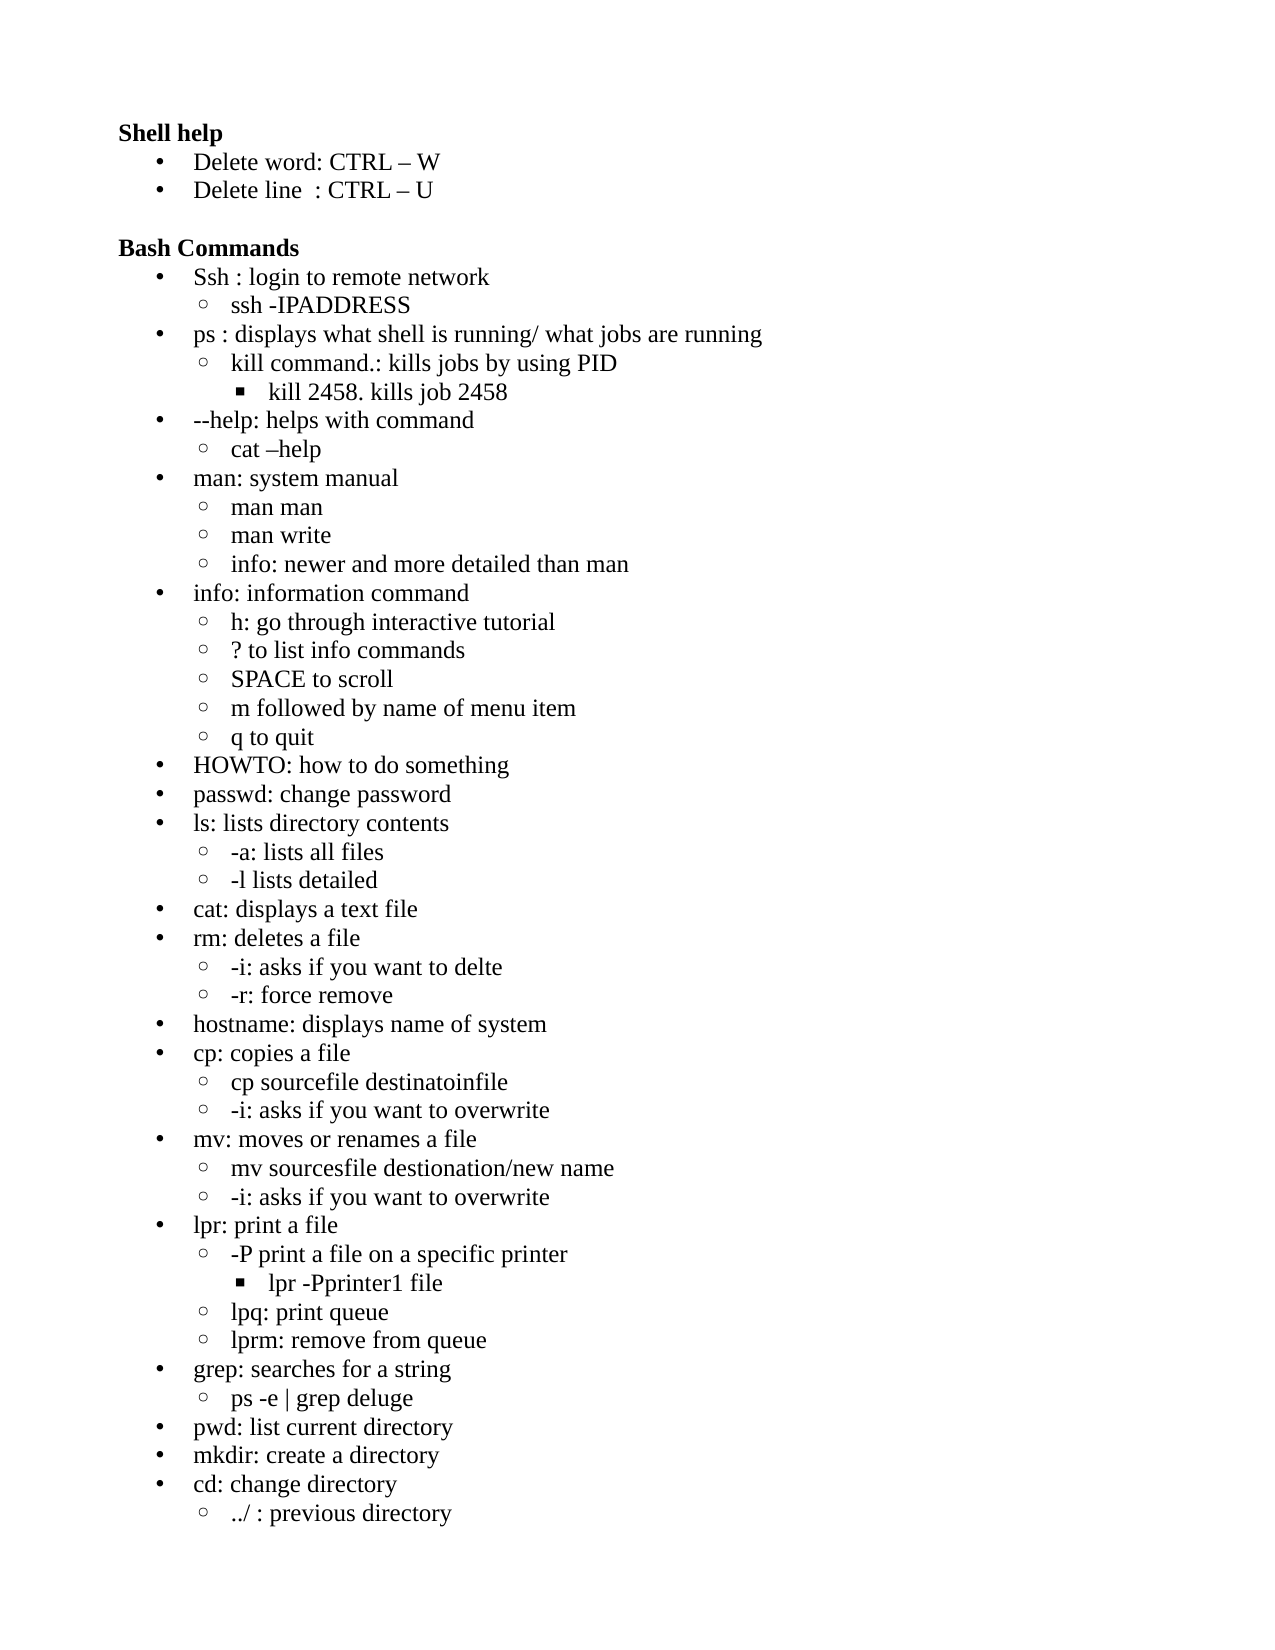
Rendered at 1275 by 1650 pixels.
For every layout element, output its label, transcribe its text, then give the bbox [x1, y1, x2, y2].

list ls: lists directory contents [156, 808, 1157, 837]
list passwd: change password [156, 779, 1157, 808]
list pwd: list current directory [156, 1412, 1157, 1441]
list lpr: print a file [156, 1211, 1157, 1239]
list lprm: remove from queue [193, 1326, 1157, 1354]
list man write [193, 521, 1157, 549]
list ps -e | grep deluge [193, 1383, 1157, 1412]
list info: information command [156, 578, 1157, 607]
list cp: copies a file [156, 1038, 1157, 1067]
list -i: asks if you want to delte [193, 952, 1157, 981]
list -i: asks if you want to overwrite [193, 1096, 1157, 1124]
list -r: force remove [193, 981, 1157, 1009]
list -a: lists all files [193, 837, 1157, 866]
list man: system manual [156, 463, 1157, 492]
list mv: moves or renames a file [156, 1124, 1157, 1153]
list ? to list info commands [193, 636, 1157, 664]
list cat –help [193, 434, 1157, 463]
list cat: displays a text file [156, 894, 1157, 923]
list Delete word: CTRL – W [156, 147, 1157, 176]
list kill 2458. kills job 2458 [231, 377, 1157, 406]
list hostname: displays name of system [156, 1009, 1157, 1038]
list lpq: print queue [193, 1297, 1157, 1326]
list -P print a file on a specific printer [193, 1239, 1157, 1268]
list Delete line : CTRL – U [156, 176, 1157, 204]
list h: go through interactive tutorial [193, 607, 1157, 636]
list ssh -IPADDRESS [193, 291, 1157, 319]
list q to quit [193, 722, 1157, 751]
list mv sourcesfile destionation/new name [193, 1153, 1157, 1182]
list -i: asks if you want to overwrite [193, 1182, 1157, 1211]
list ps : displays what shell is running/ what jobs are running [156, 319, 1157, 348]
list info: newer and more detailed than man [193, 549, 1157, 578]
list --help: helps with command [156, 406, 1157, 434]
list grep: searches for a string [156, 1354, 1157, 1383]
list cp sourcefile destinatoinfile [193, 1067, 1157, 1096]
list m followed by name of menu item [193, 693, 1157, 722]
list SPACE to scroll [193, 664, 1157, 693]
list Ssh : login to remote network [156, 262, 1157, 291]
list kill command.: kills jobs by using PID [193, 348, 1157, 377]
text Bash Commands [118, 233, 1157, 262]
list mkdir: create a directory [156, 1441, 1157, 1469]
list -l lists detailed [193, 866, 1157, 894]
text Shell help [118, 118, 1157, 147]
list rm: deletes a file [156, 923, 1157, 952]
list HOWTO: how to do something [156, 751, 1157, 779]
list cd: change directory [156, 1469, 1157, 1498]
list lpr -Pprinter1 file [231, 1268, 1157, 1297]
list man man [193, 492, 1157, 521]
list ../ : previous directory [193, 1498, 1157, 1527]
